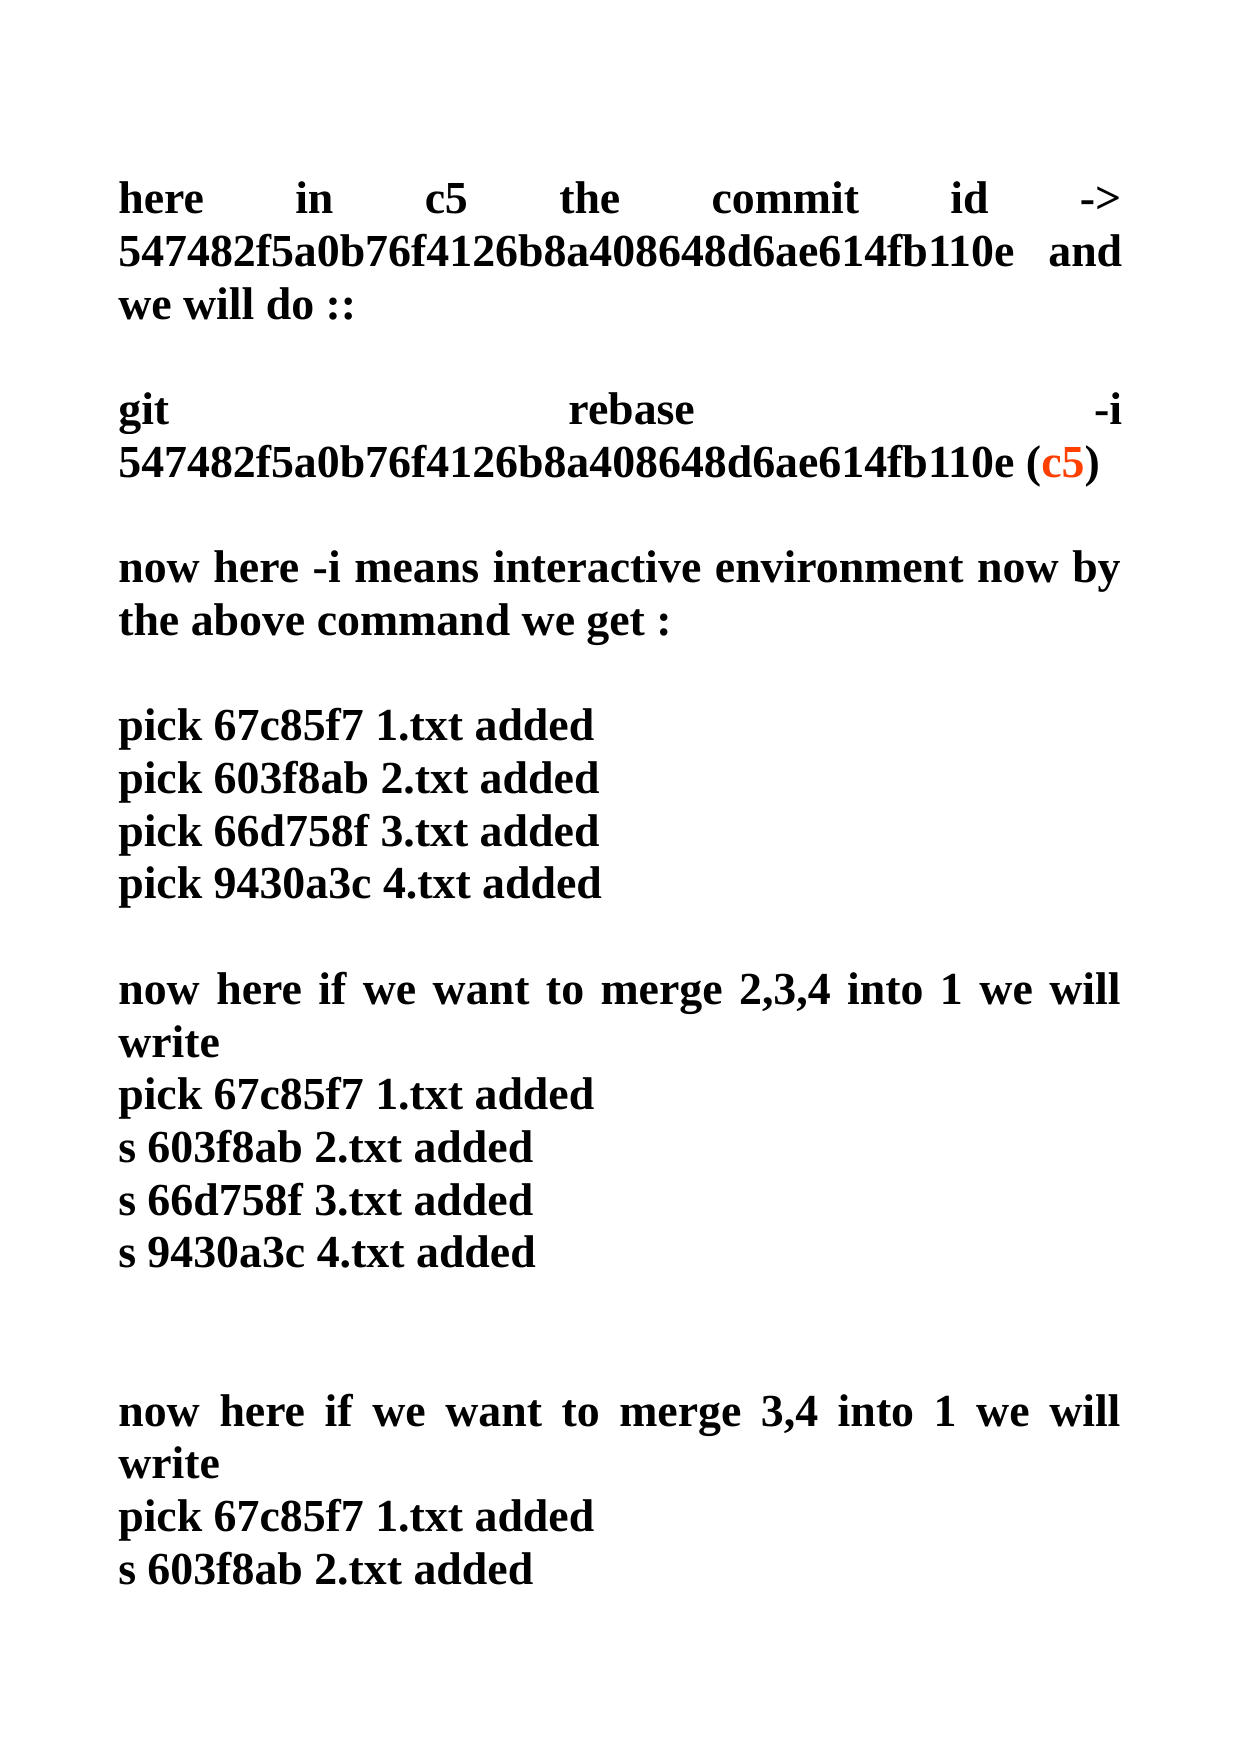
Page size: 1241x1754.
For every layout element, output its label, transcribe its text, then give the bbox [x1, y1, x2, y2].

text s 603f8ab 2.txt added [118, 1119, 1122, 1172]
text git rebase -i 547482f5a0b76f4126b8a408648d6ae614fb110e (c5) [118, 382, 1122, 487]
text pick 67c85f7 1.txt added [118, 698, 1122, 751]
text pick 603f8ab 2.txt added [118, 751, 1122, 803]
text pick 9430a3c 4.txt added [118, 856, 1122, 909]
text s 603f8ab 2.txt added [118, 1541, 1122, 1594]
text pick 67c85f7 1.txt added [118, 1488, 1122, 1541]
text pick 66d758f 3.txt added [118, 803, 1122, 856]
text here in c5 the commit id -> 547482f5a0b76f4126b8a408648d6ae614fb110e and we will do :: [118, 171, 1122, 329]
text s 66d758f 3.txt added [118, 1172, 1122, 1225]
text now here if we want to merge 2,3,4 into 1 we will write [118, 961, 1122, 1067]
text now here if we want to merge 3,4 into 1 we will write [118, 1383, 1122, 1488]
text pick 67c85f7 1.txt added [118, 1067, 1122, 1119]
text s 9430a3c 4.txt added [118, 1225, 1122, 1278]
text now here -i means interactive environment now by the above command we get : [118, 540, 1122, 645]
